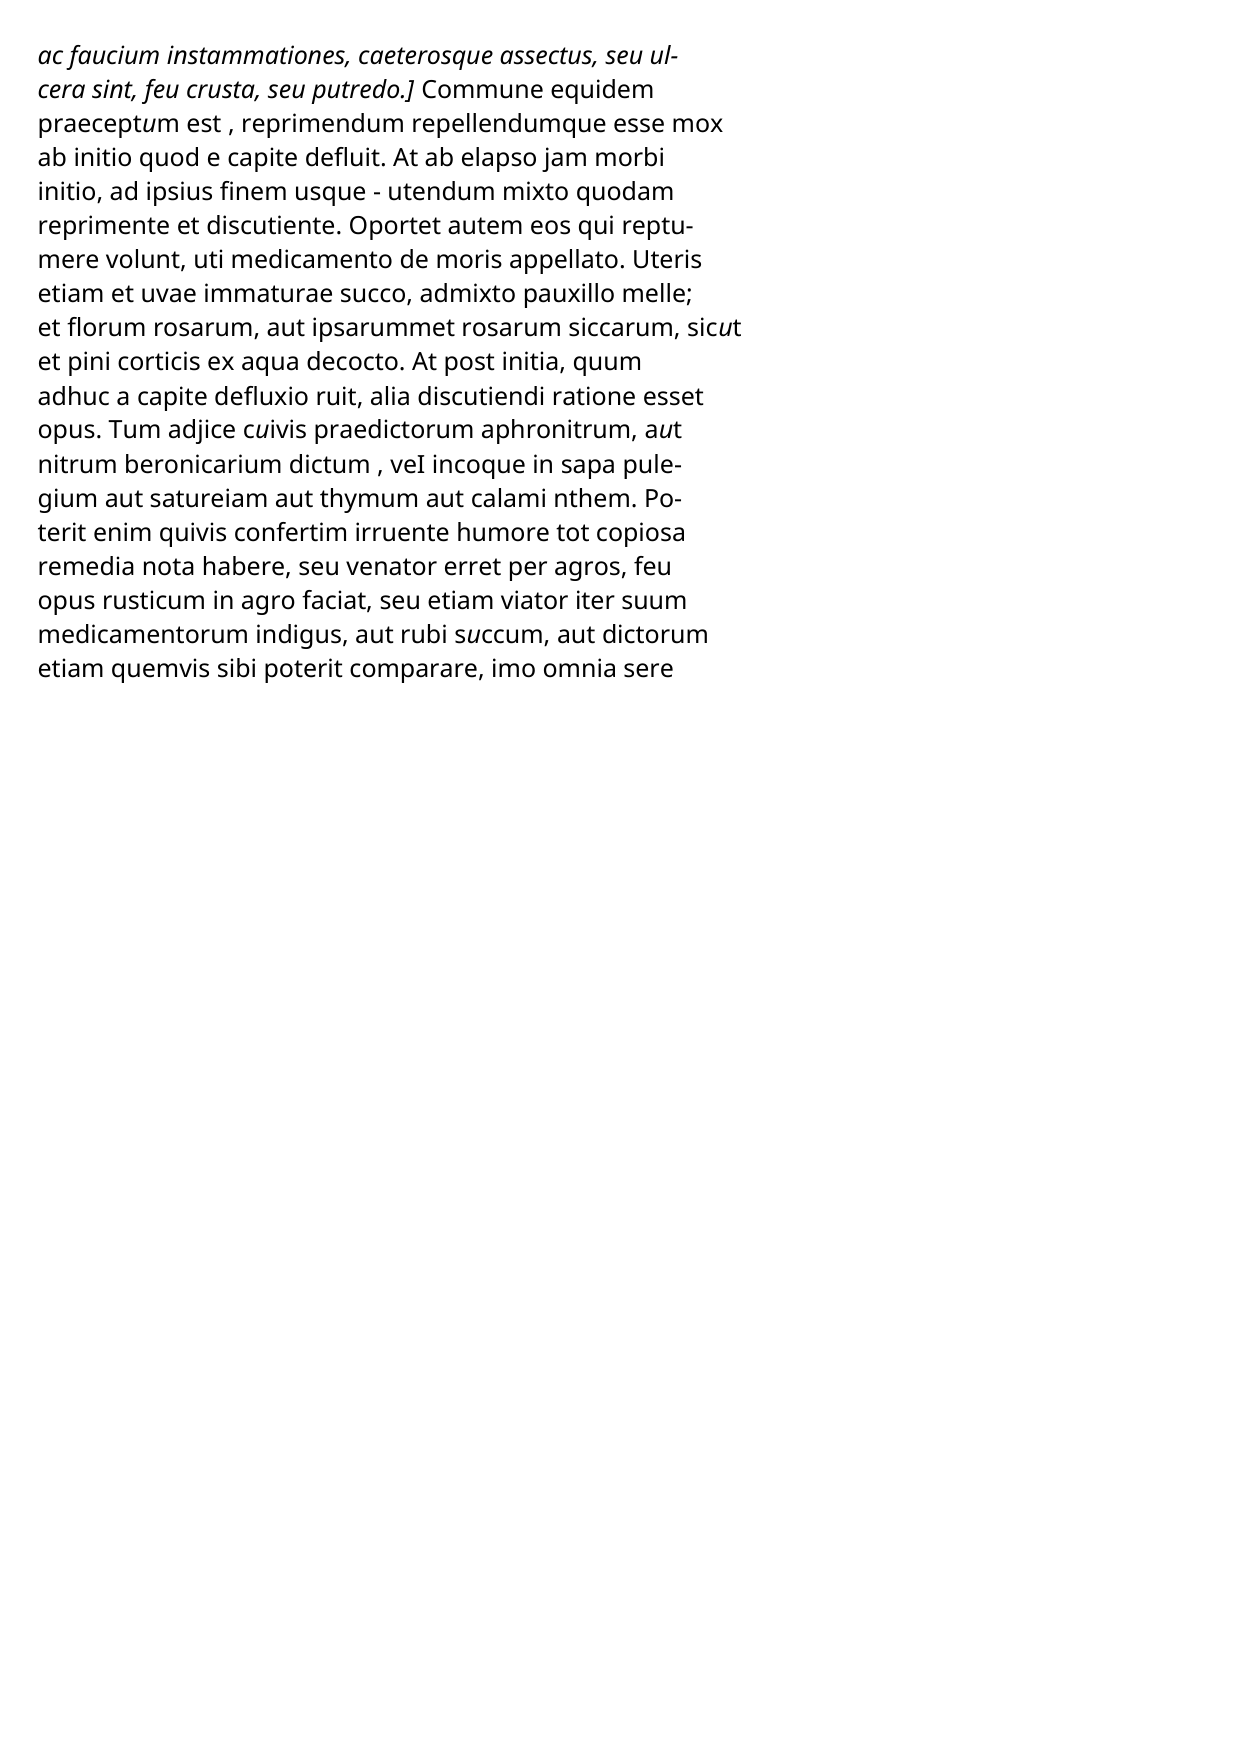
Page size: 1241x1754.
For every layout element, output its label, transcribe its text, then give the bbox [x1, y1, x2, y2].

text ac faucium instammationes, caeterosque assectus, seu ul- cera sint, feu crusta, seu putredo.] Commune equidem praeceptum est , reprimendum repellendumque esse mox ab initio quod e capite defluit. At ab elapso jam morbi initio, ad ipsius finem usque - utendum mixto quodam reprimente et discutiente. Oportet autem eos qui reptu- mere volunt, uti medicamento de moris appellato. Uteris etiam et uvae immaturae succo, admixto pauxillo melle; et florum rosarum, aut ipsarummet rosarum siccarum, sicut et pini corticis ex aqua decocto. At post initia, quum adhuc a capite defluxio ruit, alia discutiendi ratione esset opus. Tum adjice cuivis praedictorum aphronitrum, aut nitrum beronicarium dictum , veI incoque in sapa pule- gium aut satureiam aut thymum aut calami nthem. Po- terit enim quivis confertim irruente humore tot copiosa remedia nota habere, seu venator erret per agros, feu opus rusticum in agro faciat, seu etiam viator iter suum medicamentorum indigus, aut rubi succum, aut dictorum etiam quemvis sibi poterit comparare, imo omnia sere [37, 37, 1203, 685]
